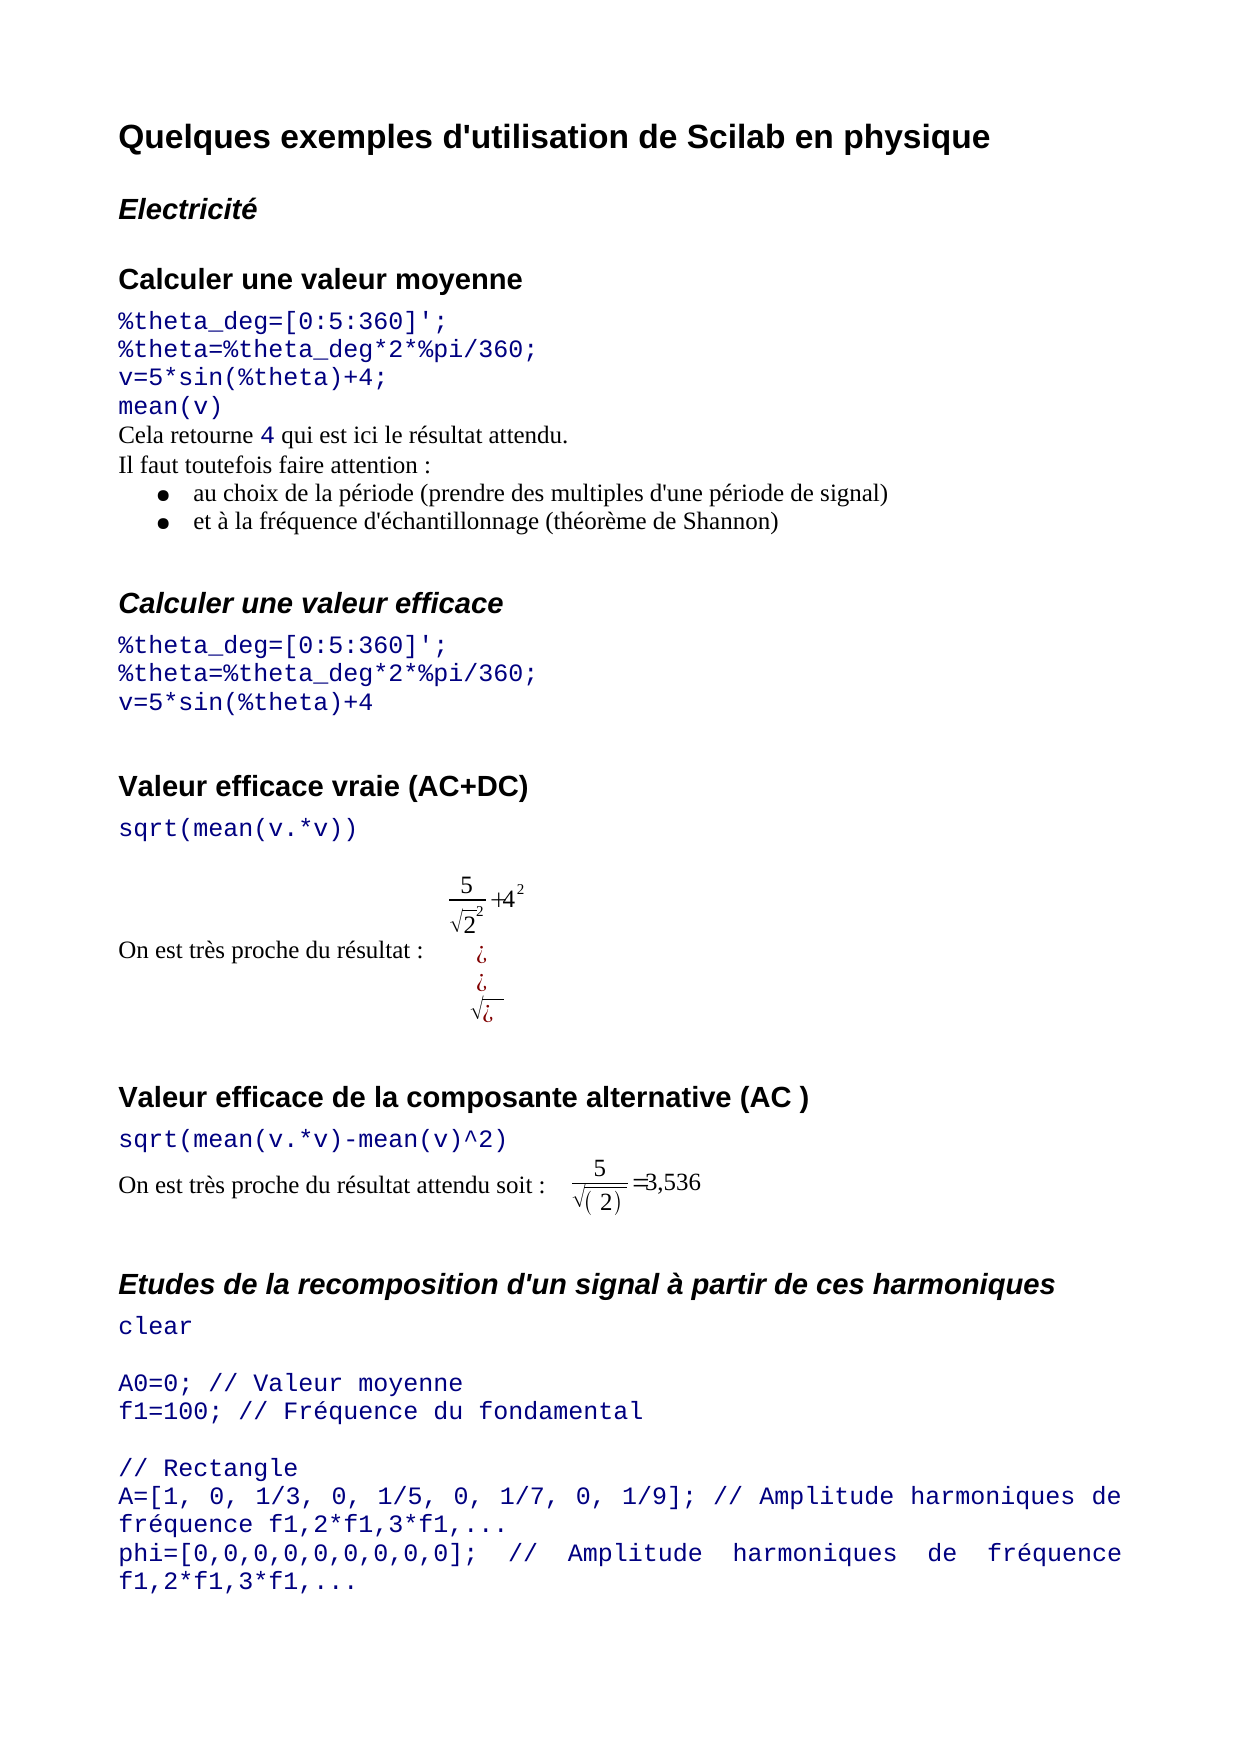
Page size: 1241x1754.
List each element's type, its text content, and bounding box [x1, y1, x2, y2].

text // Rectangle [118, 1455, 1122, 1483]
text sqrt(mean(v.*v)) [118, 815, 1122, 843]
text sqrt(mean(v.*v)-mean(v)^2) [118, 1126, 1122, 1154]
list au choix de la période (prendre des multiples d'une période de signal) [156, 479, 1122, 507]
text %theta=%theta_deg*2*%pi/360; [118, 661, 1122, 689]
subtitle Calculer une valeur moyenne [118, 263, 1122, 296]
text %theta_deg=[0:5:360]'; [118, 632, 1122, 661]
list et à la fréquence d'échantillonnage (théorème de Shannon) [156, 507, 1122, 534]
text Il faut toutefois faire attention : [118, 451, 1122, 479]
text A0=0; // Valeur moyenne [118, 1370, 1122, 1398]
text clear [118, 1313, 1122, 1342]
subtitle Quelques exemples d'utilisation de Scilab en physique [118, 118, 1122, 156]
subtitle Etudes de la recomposition d'un signal à partir de ces harmoniques [118, 1268, 1122, 1301]
text v=5*sin(%theta)+4 [118, 689, 1122, 717]
text On est très proche du résultat attendu soit : [118, 1154, 1122, 1216]
subtitle Valeur efficace de la composante alternative (AC ) [118, 1081, 1122, 1114]
text mean(v) [118, 393, 1122, 422]
text A=[1, 0, 1/3, 0, 1/5, 0, 1/7, 0, 1/9]; // Amplitude harmoniques de fréquence f1,2*f1,3*f1,... [118, 1483, 1122, 1540]
text Cela retourne 4 qui est ici le résultat attendu. [118, 422, 1122, 451]
text f1=100; // Fréquence du fondamental [118, 1398, 1122, 1427]
subtitle Calculer une valeur efficace [118, 587, 1122, 620]
text phi=[0,0,0,0,0,0,0,0,0]; // Amplitude harmoniques de fréquence f1,2*f1,3*f1,... [118, 1540, 1122, 1597]
text On est très proche du résultat : [118, 871, 1122, 1028]
text v=5*sin(%theta)+4; [118, 365, 1122, 393]
subtitle Valeur efficace vraie (AC+DC) [118, 770, 1122, 803]
text %theta_deg=[0:5:360]'; [118, 308, 1122, 337]
text %theta=%theta_deg*2*%pi/360; [118, 337, 1122, 365]
subtitle Electricité [118, 193, 1122, 226]
